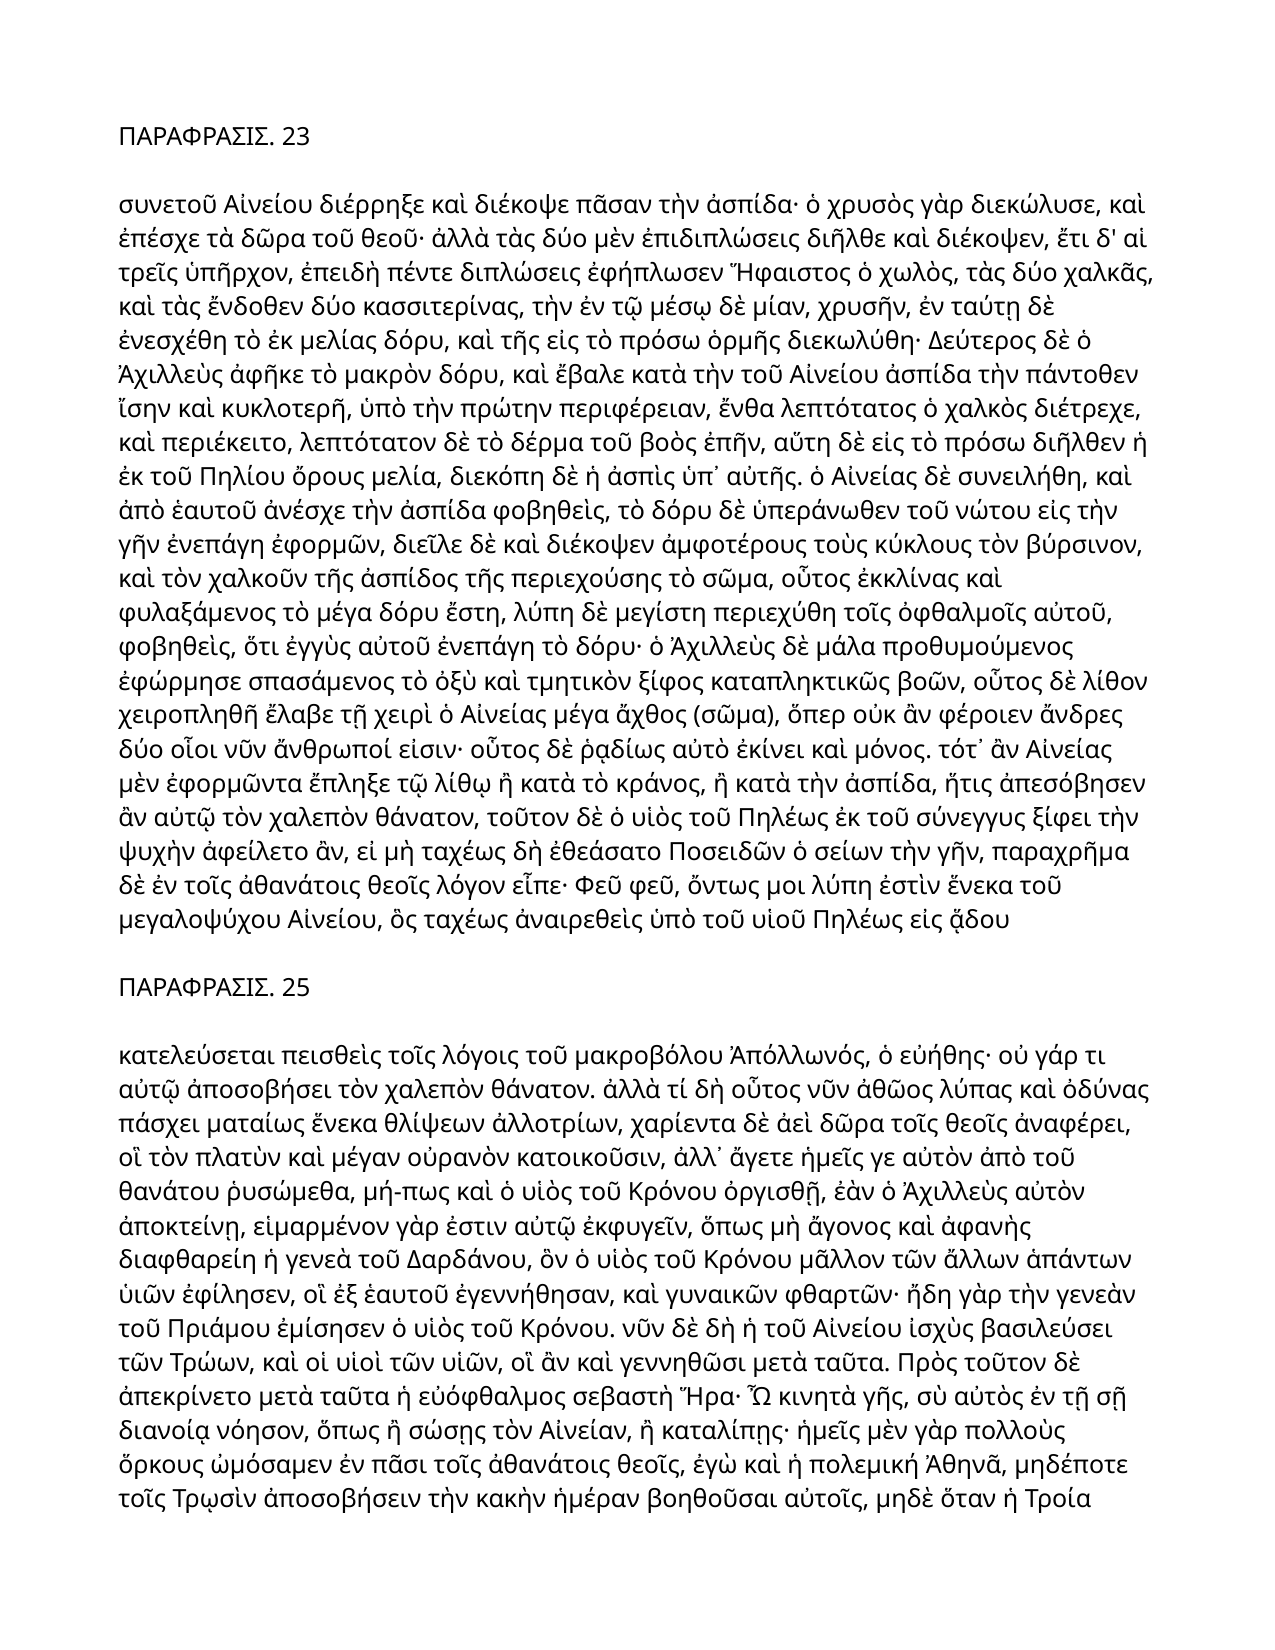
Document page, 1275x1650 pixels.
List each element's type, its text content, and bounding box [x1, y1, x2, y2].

text ΠΑΡΑΦΡΑΣΙΣ. 25 [118, 970, 1157, 1004]
text ΠΑΡΑΦΡΑΣΙΣ. 23 [118, 118, 1157, 152]
text συνετοῦ Αἰνείου διέρρηξε καὶ διέκοψε πᾶσαν τὴν ἀσπίδα· ὁ χρυσὸς γὰρ διεκώλυσε, καὶ ἐπέσχε τὰ δῶρα τοῦ θεοῦ· ἀλλὰ τὰς δύο μὲν ἐπιδιπλώσεις διῆλθε καὶ διέκοψεν, ἔτι δ' αἱ τρεῖς ὑπῆρχον, ἐπειδὴ πέντε διπλώσεις ἐφήπλωσεν Ἥφαιστος ὁ χωλὸς, τὰς δύο χαλκᾶς, καὶ τὰς ἔνδοθεν δύο κασσιτερίνας, τὴν ἐν τῷ μέσῳ δὲ μίαν, χρυσῆν, ἐν ταύτῃ δὲ ἐνεσχέθη τὸ ἐκ μελίας δόρυ, καὶ τῆς εἰς τὸ πρόσω ὁρμῆς διεκωλύθη· Δεύτερος δὲ ὁ Ἀχιλλεὺς ἀφῆκε τὸ μακρὸν δόρυ, καὶ ἔβαλε κατὰ τὴν τοῦ Αἰνείου ἀσπίδα τὴν πάντοθεν ἴσην καὶ κυκλοτερῆ, ὑπὸ τὴν πρώτην περιφέρειαν, ἔνθα λεπτότατος ὁ χαλκὸς διέτρεχε, καὶ περιέκειτο, λεπτότατον δὲ τὸ δέρμα τοῦ βοὸς ἐπῆν, αὕτη δὲ εἰς τὸ πρόσω διῆλθεν ἡ ἐκ τοῦ Πηλίου ὄρους μελία, διεκόπη δὲ ἡ ἀσπὶς ὑπ᾽ αὐτῆς. ὁ Αἰνείας δὲ συνειλήθη, καὶ ἀπὸ ἑαυτοῦ ἀνέσχε τὴν ἀσπίδα φοβηθεὶς, τὸ δόρυ δὲ ὑπεράνωθεν τοῦ νώτου εἰς τὴν γῆν ἐνεπάγη ἐφορμῶν, διεῖλε δὲ καὶ διέκοψεν ἀμφοτέρους τοὺς κύκλους τὸν βύρσινον, καὶ τὸν χαλκοῦν τῆς ἀσπίδος τῆς περιεχούσης τὸ σῶμα, οὗτος ἐκκλίνας καὶ φυλαξάμενος τὸ μέγα δόρυ ἔστη, λύπη δὲ μεγίστη περιεχύθη τοῖς ὀφθαλμοῖς αὐτοῦ, φοβηθεὶς, ὅτι ἐγγὺς αὐτοῦ ἐνεπάγη τὸ δόρυ· ὁ Ἀχιλλεὺς δὲ μάλα προθυμούμενος ἐφώρμησε σπασάμενος τὸ ὀξὺ καὶ τμητικὸν ξίφος καταπληκτικῶς βοῶν, οὗτος δὲ λίθον χειροπληθῆ ἔλαβε τῇ χειρὶ ὁ Αἰνείας μέγα ἄχθος (σῶμα), ὅπερ οὐκ ἂν φέροιεν ἄνδρες δύο οἷοι νῦν ἄνθρωποί εἰσιν· οὗτος δὲ ῥᾳδίως αὐτὸ ἐκίνει καὶ μόνος. τότ᾽ ἂν Αἰνείας μὲν ἐφορμῶντα ἔπληξε τῷ λίθῳ ἢ κατὰ τὸ κράνος, ἢ κατὰ τὴν ἀσπίδα, ἥτις ἀπεσόβησεν ἂν αὐτῷ τὸν χαλεπὸν θάνατον, τοῦτον δὲ ὁ υἱὸς τοῦ Πηλέως ἐκ τοῦ σύνεγγυς ξίφει τὴν ψυχὴν ἀφείλετο ἂν, εἰ μὴ ταχέως δὴ ἐθεάσατο Ποσειδῶν ὁ σείων τὴν γῆν, παραχρῆμα δὲ ἐν τοῖς ἀθανάτοις θεοῖς λόγον εἶπε· Φεῦ φεῦ, ὄντως μοι λύπη ἐστὶν ἕνεκα τοῦ μεγαλοψύχου Αἰνείου, ὃς ταχέως ἀναιρεθεὶς ὑπὸ τοῦ υἱοῦ Πηλέως εἰς ᾅδου [118, 186, 1157, 936]
text κατελεύσεται πεισθεὶς τοῖς λόγοις τοῦ μακροβόλου Ἀπόλλωνός, ὁ εὐήθης· οὐ γάρ τι αὐτῷ ἀποσοβήσει τὸν χαλεπὸν θάνατον. ἀλλὰ τί δὴ οὗτος νῦν ἀθῶος λύπας καὶ ὀδύνας πάσχει ματαίως ἕνεκα θλίψεων ἀλλοτρίων, χαρίεντα δὲ ἀεὶ δῶρα τοῖς θεοῖς ἀναφέρει, οἳ τὸν πλατὺν καὶ μέγαν οὐρανὸν κατοικοῦσιν, ἀλλ᾿ ἄγετε ἡμεῖς γε αὐτὸν ἀπὸ τοῦ θανάτου ῥυσώμεθα, μή-πως καὶ ὁ υἱὸς τοῦ Κρόνου ὀργισθῇ, ἐὰν ὁ Ἀχιλλεὺς αὐτὸν ἀποκτείνῃ, εἱμαρμένον γὰρ ἐστιν αὐτῷ ἐκφυγεῖν, ὅπως μὴ ἄγονος καὶ ἀφανὴς διαφθαρείη ἡ γενεὰ τοῦ Δαρδάνου, ὃν ὁ υἱὸς τοῦ Κρόνου μᾶλλον τῶν ἄλλων ἁπάντων ὑιῶν ἐφίλησεν, οἳ ἐξ ἑαυτοῦ ἐγεννήθησαν, καὶ γυναικῶν φθαρτῶν· ἤδη γὰρ τὴν γενεὰν τοῦ Πριάμου ἐμίσησεν ὁ υἱὸς τοῦ Κρόνου. νῦν δὲ δὴ ἡ τοῦ Αἰνείου ἰσχὺς βασιλεύσει τῶν Τρώων, καὶ οἱ υἱοὶ τῶν υἱῶν, οἳ ἂν καὶ γεννηθῶσι μετὰ ταῦτα. Πρὸς τοῦτον δὲ ἀπεκρίνετο μετὰ ταῦτα ἡ εὐόφθαλμος σεβαστὴ Ἥρα· Ὦ κινητὰ γῆς, σὺ αὐτὸς ἐν τῇ σῇ διανοίᾳ νόησον, ὅπως ἢ σώσῃς τὸν Αἰνείαν, ἢ καταλίπῃς· ἡμεῖς μὲν γὰρ πολλοὺς ὅρκους ὠμόσαμεν ἐν πᾶσι τοῖς ἀθανάτοις θεοῖς, ἐγὼ καὶ ἡ πολεμική Ἀθηνᾶ, μηδέποτε τοῖς Τρῳσὶν ἀποσοβήσειν τὴν κακὴν ἡμέραν βοηθοῦσαι αὐτοῖς, μηδὲ ὅταν ἡ Τροία [118, 1038, 1157, 1515]
